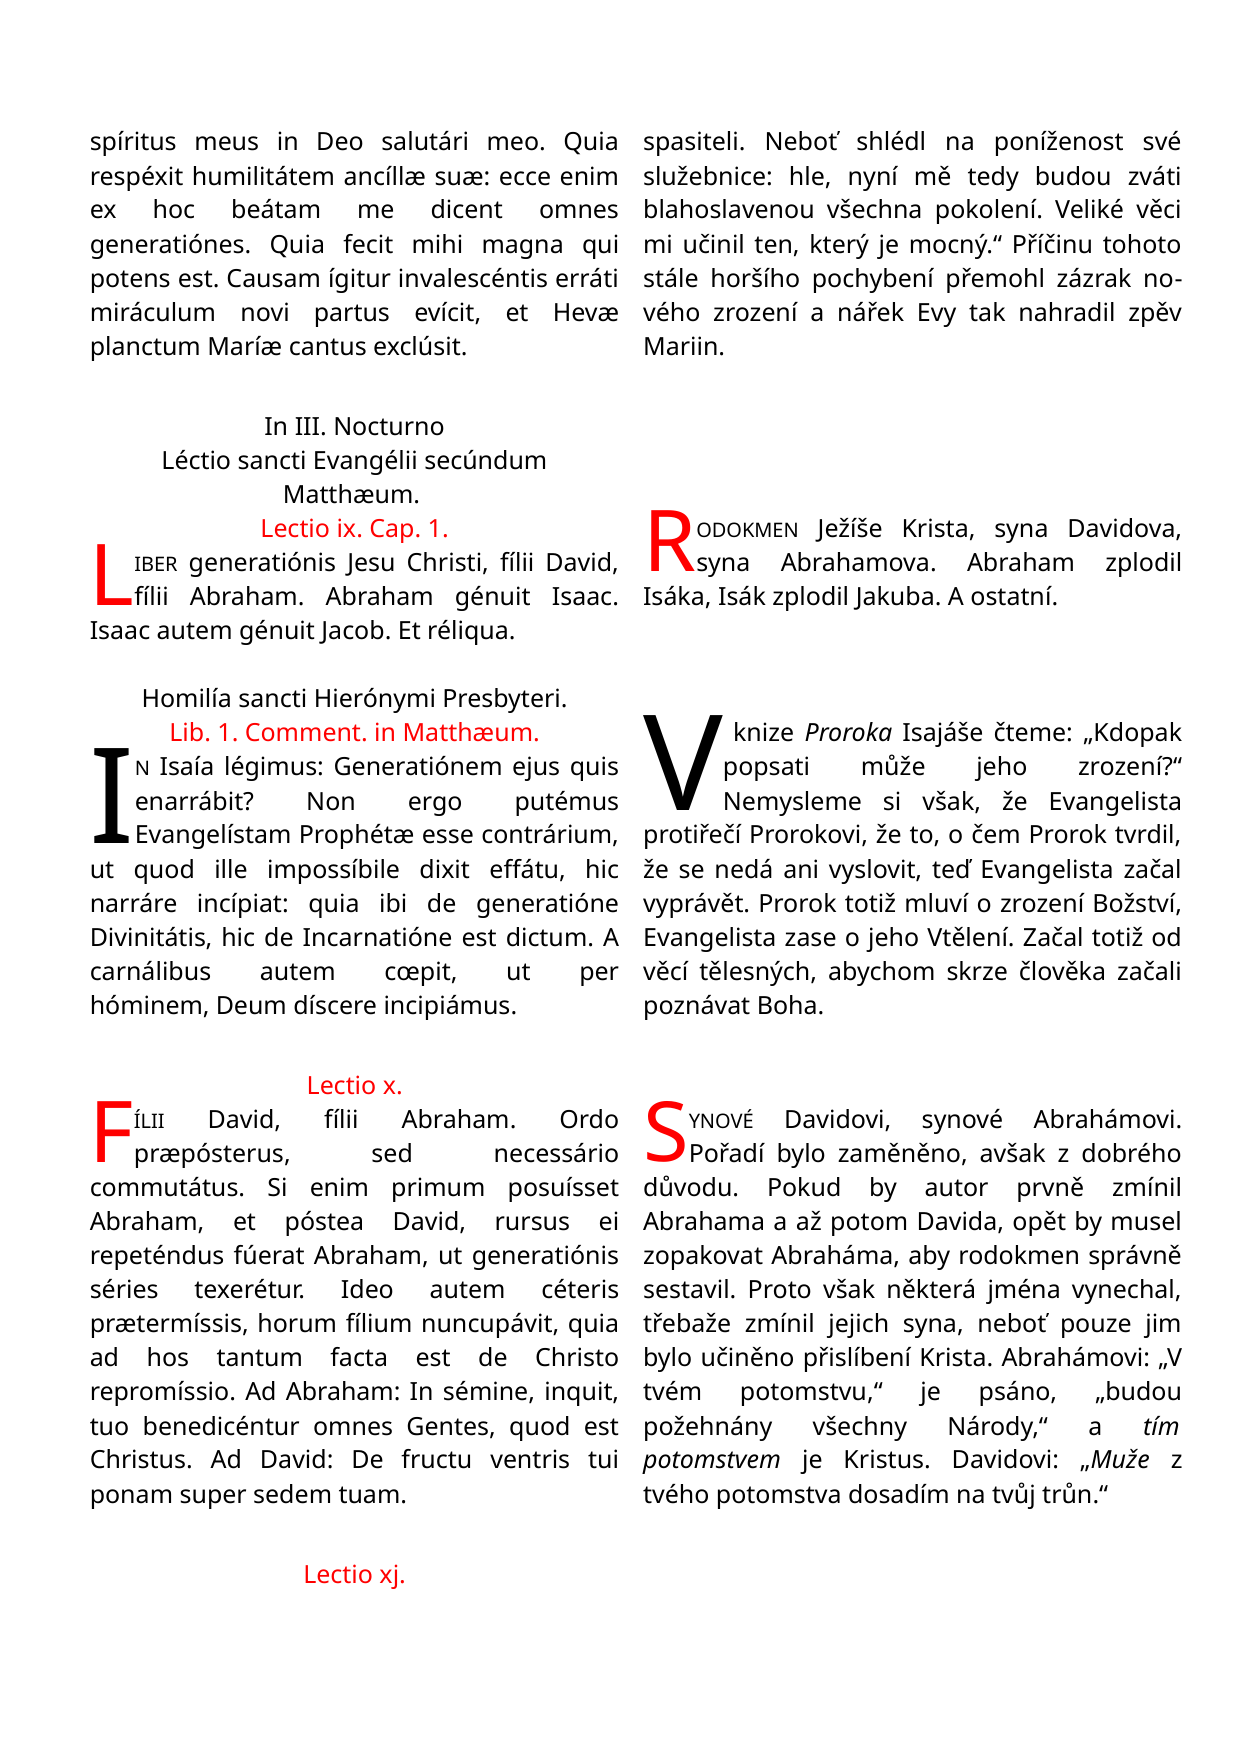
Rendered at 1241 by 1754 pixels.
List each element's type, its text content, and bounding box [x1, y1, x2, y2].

table_cell Rodokmen Ježíše Krista, syna Davidova, syna Abrahamova. Abraham zplodil Isáka, Isák zplodil Jakuba. A ostatní. V knize Proroka Isajáše čteme: „Kdopak popsati může jeho zrození?“ Nemysleme si však, že Evangelista protiřečí Prorokovi, že to, o čem Prorok tvrdil, že se nedá ani vyslovit, teď Evangelista začal vyprávět. Prorok totiž mluví o zrození Božství, Evangelista zase o jeho Vtělení. Začal totiž od věcí tělesných, abychom skrze člověka začali poznávat Boha. [631, 403, 1194, 1062]
table_cell Lectio xj. [78, 1550, 631, 1596]
table_cell spasiteli. Neboť shlédl na poníženost své služebnice: hle, nyní mě tedy budou zváti blahoslavenou všechna pokolení. Veliké věci mi učinil ten, který je mocný.“ Příčinu tohoto stále horšího pochybení přemohl zázrak no­vého zrození a nářek Evy tak nahradil zpěv Mariin. [631, 118, 1194, 402]
table_cell Lectio x. Fílii David, fílii Abraham. Ordo præpósterus, sed necessário commutátus. Si enim primum posuísset Abraham, et póstea David, rursus ei repeténdus fúerat Abraham, ut generatiónis séries texerétur. Ideo autem céteris prætermíssis, horum fílium nuncupávit, quia ad hos tantum facta est de Christo repromíssio. Ad Abraham: In sémine, inquit, tuo benedicéntur omnes Gentes, quod est Christus. Ad David: De fructu ventris tui ponam super sedem tuam. [78, 1062, 631, 1550]
table_cell spíritus meus in Deo salutári meo. Quia respéxit humilitátem ancíllæ suæ: ecce enim ex hoc beátam me dicent omnes generatiónes. Quia fecit mihi magna qui potens est. Causam ígitur invalescéntis erráti miráculum novi partus evícit, et Hevæ planctum Maríæ cantus exclúsit. [78, 118, 631, 402]
table_cell In III. Nocturno Léctio sancti Evangélii secúndum Matthæum. Lectio ix. Cap. 1. Liber generatiónis Jesu Christi, fílii David, fílii Abraham. Abraham génuit Isaac. Isaac autem génuit Jacob. Et réliqua. Homilía sancti Hierónymi Presbyteri. Lib. 1. Comment. in Matthæum. In Isaía légimus: Generatiónem ejus quis enarrábit? Non ergo putémus Evangelístam Prophétæ esse contrárium, ut quod ille impossíbile dixit effátu, hic narráre incípiat: quia ibi de generatióne Divinitátis‚ hic de Incarnatióne est dictum. A carnálibus autem cœpit, ut per hóminem‚ Deum díscere incipiámus. [78, 403, 631, 1062]
table_cell [631, 1550, 1194, 1596]
table_cell Synové Davidovi, synové Abrahámovi. Pořadí bylo zaměněno, avšak z dobrého důvodu. Pokud by autor prvně zmínil Abrahama a až potom Davida, opět by musel zopakovat Abraháma, aby rodokmen správně sestavil. Proto však některá jména vynechal, třebaže zmínil jejich syna, neboť pouze jim bylo učiněno přislíbení Krista. Abrahámovi: „V tvém potomstvu,“ je psáno, „budou požehnány všechny Národy,“ a tím potomstvem je Kristus. Davidovi: „Muže z tvého potomstva dosadím na tvůj trůn.“ [631, 1062, 1194, 1550]
